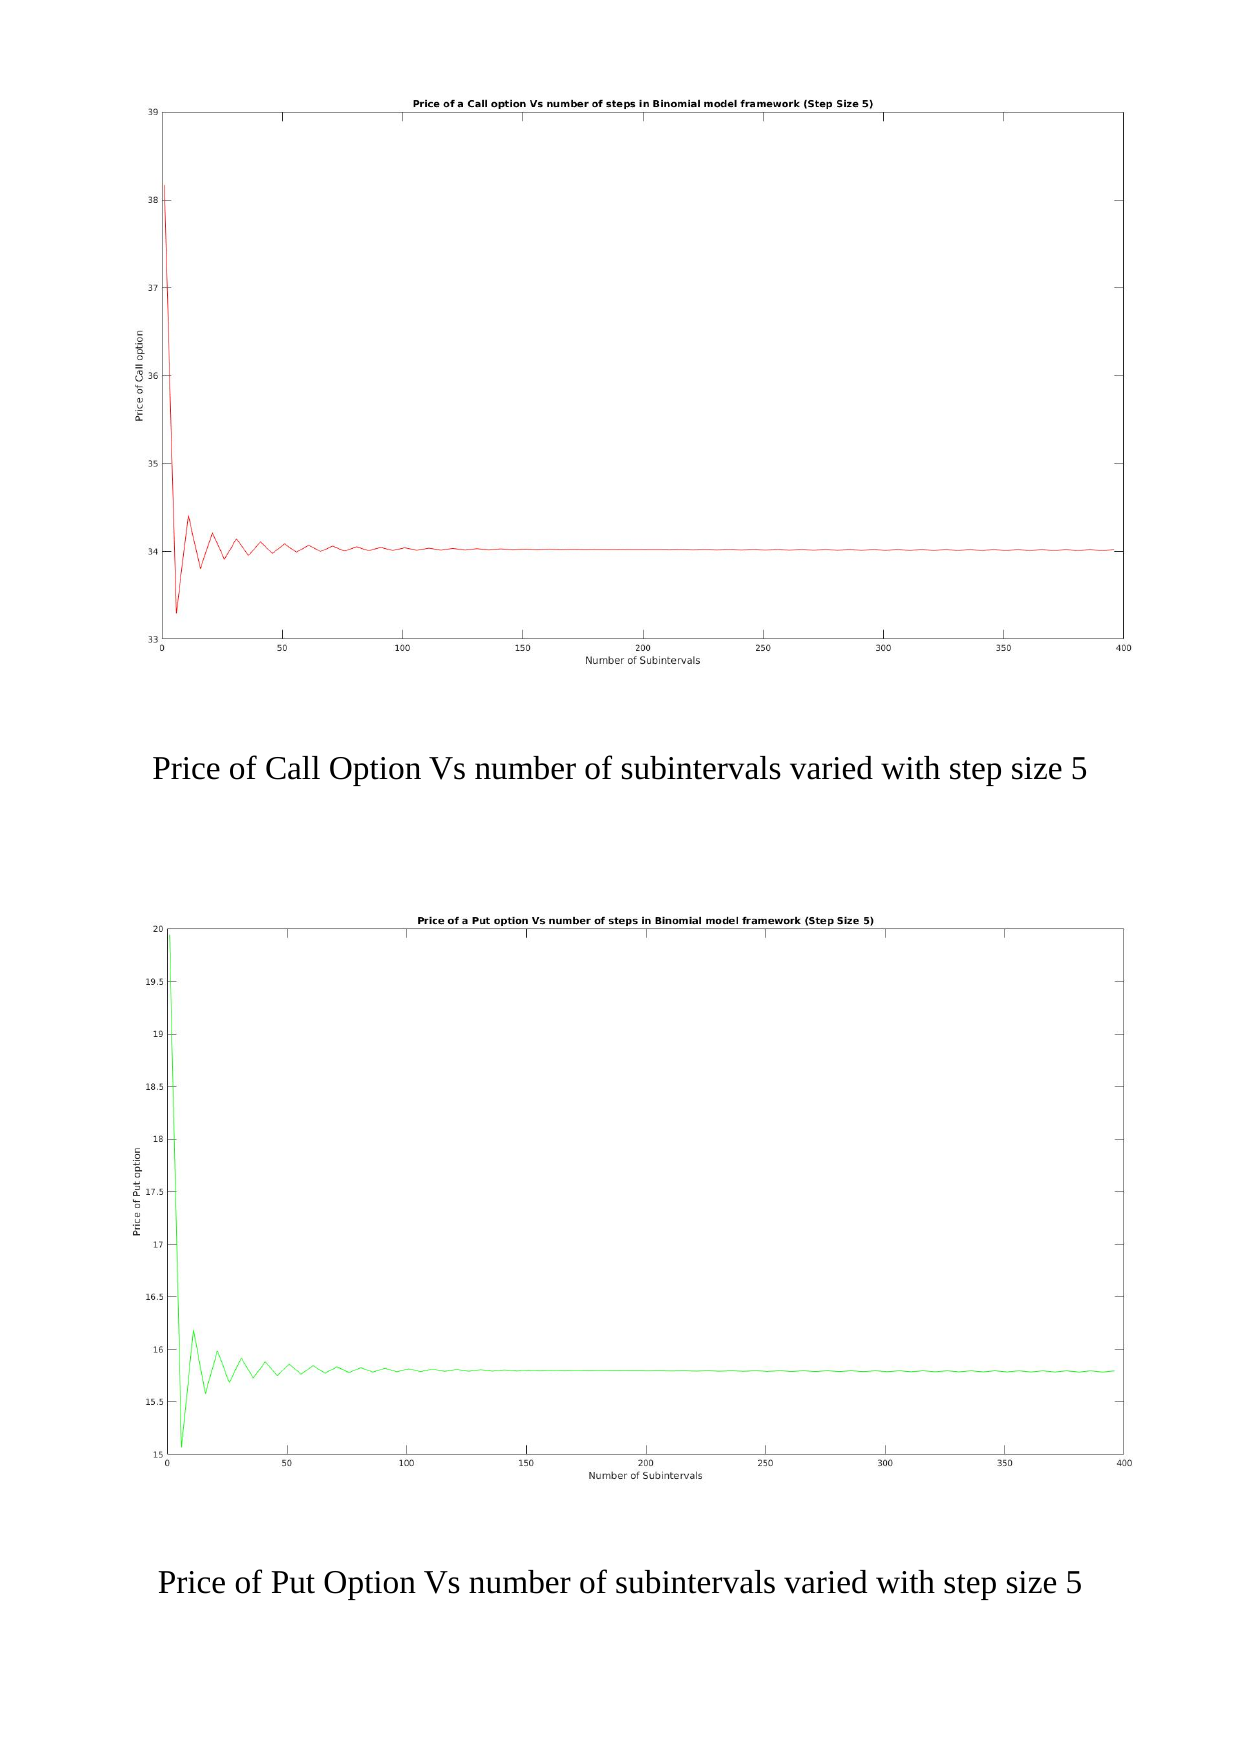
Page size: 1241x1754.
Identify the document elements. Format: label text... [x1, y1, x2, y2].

picture [6, 881, 1241, 1525]
picture [0, 63, 1241, 710]
text Price of Put Option Vs number of subintervals varied with step size 5 [118, 1562, 1122, 1601]
text Price of Call Option Vs number of subintervals varied with step size 5 [118, 748, 1122, 787]
